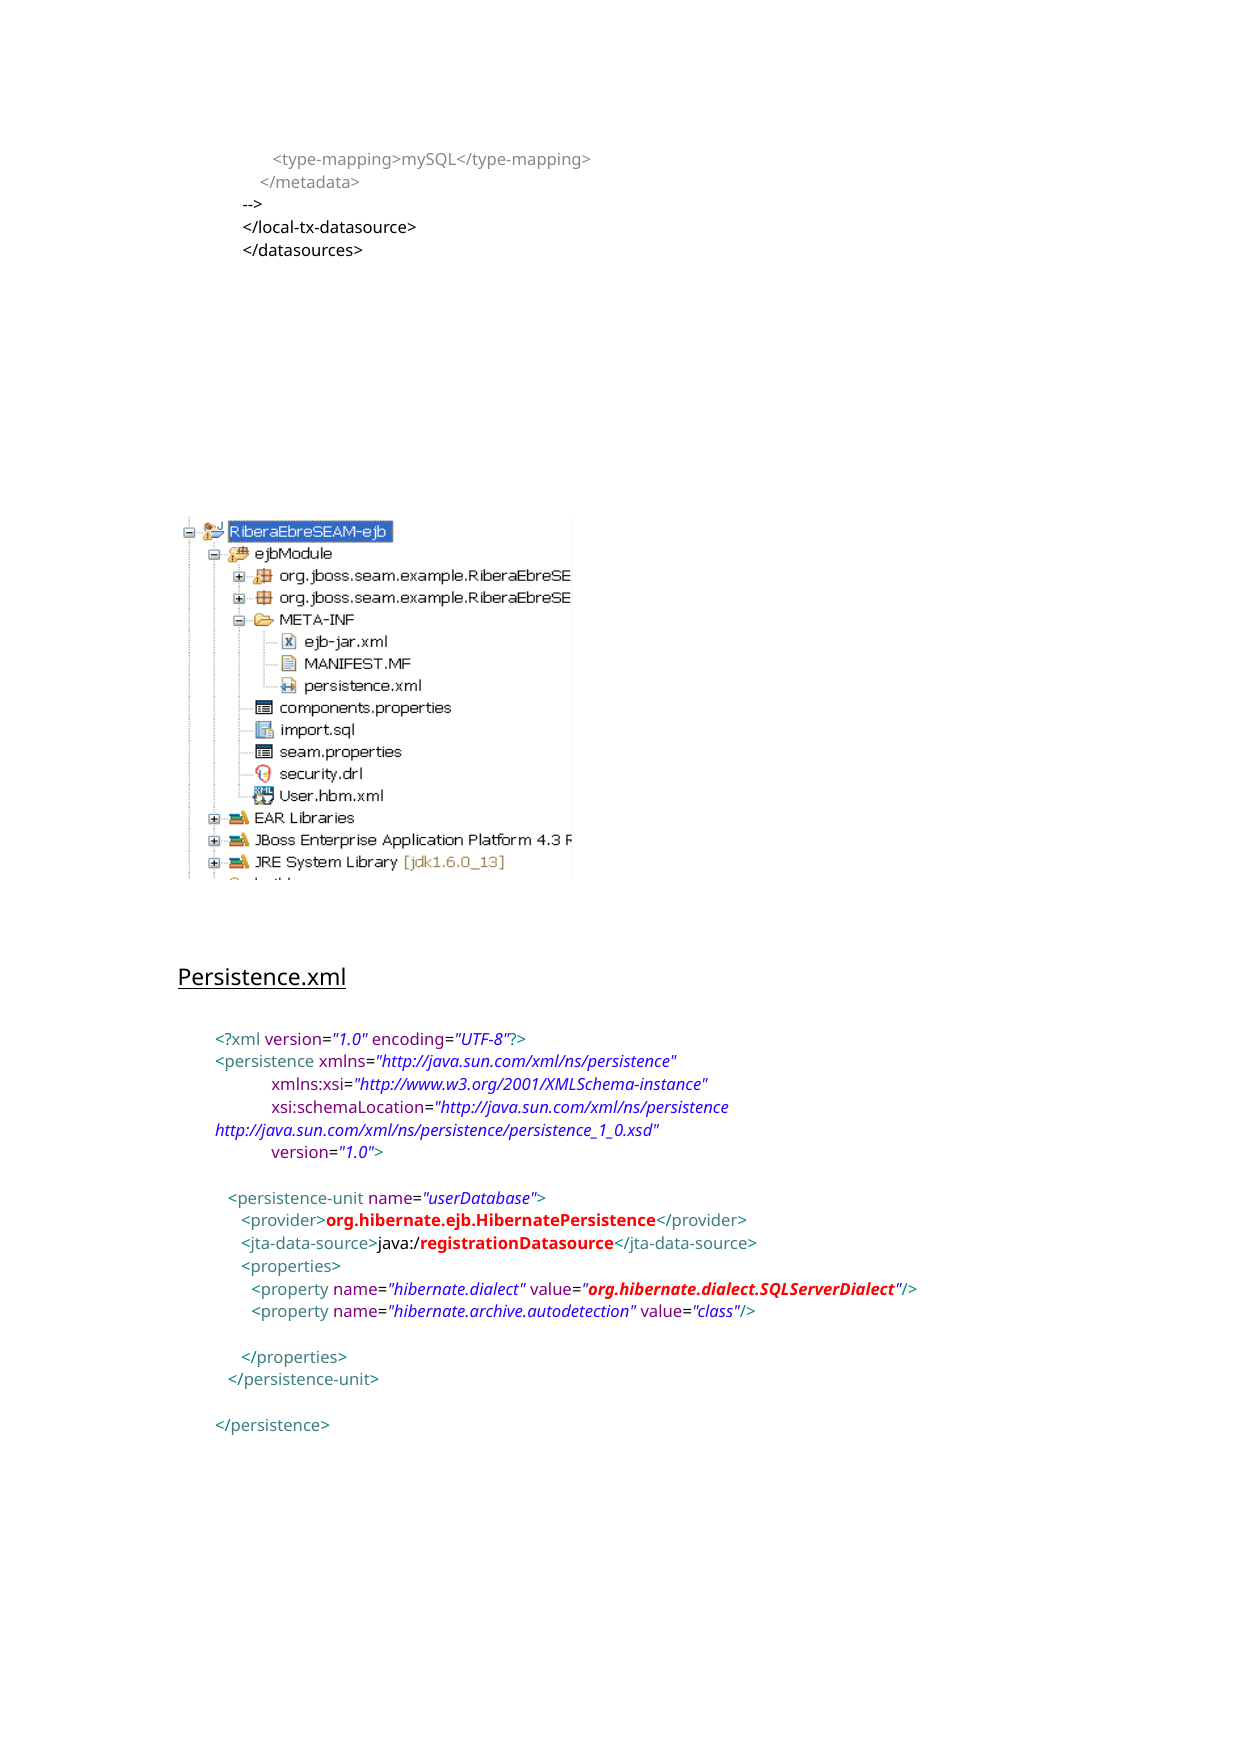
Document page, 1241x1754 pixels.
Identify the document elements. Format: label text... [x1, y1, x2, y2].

text <?xml version="1.0" encoding="UTF-8"?> [215, 1027, 975, 1050]
text <properties> [215, 1254, 975, 1277]
text </persistence> [215, 1413, 975, 1436]
text --> [233, 193, 975, 216]
text </properties> [215, 1345, 975, 1368]
text <type-mapping>mySQL</type-mapping> [233, 148, 975, 170]
text version="1.0"> [215, 1141, 975, 1163]
picture [177, 517, 573, 880]
text <persistence xmlns="http://java.sun.com/xml/ns/persistence" [215, 1050, 975, 1073]
text <property name="hibernate.archive.autodetection" value="class"/> [215, 1300, 975, 1322]
text <jta-data-source>java:/registrationDatasource</jta-data-source> [215, 1232, 975, 1254]
text xsi:schemaLocation="http://java.sun.com/xml/ns/persistence http://java.sun.com/xml/ns/persistence/persistence_1_0.xsd" [215, 1095, 975, 1141]
text <provider>org.hibernate.ejb.HibernatePersistence</provider> [215, 1209, 975, 1232]
text </datasources> [233, 238, 975, 261]
subtitle Persistence.xml [177, 961, 975, 993]
text xmlns:xsi="http://www.w3.org/2001/XMLSchema-instance" [215, 1073, 975, 1095]
text </persistence-unit> [215, 1368, 975, 1391]
text <property name="hibernate.dialect" value="org.hibernate.dialect.SQLServerDialect"/> [215, 1277, 975, 1300]
text </local-tx-datasource> [233, 216, 975, 238]
text <persistence-unit name="userDatabase"> [215, 1186, 975, 1209]
text </metadata> [233, 170, 975, 193]
